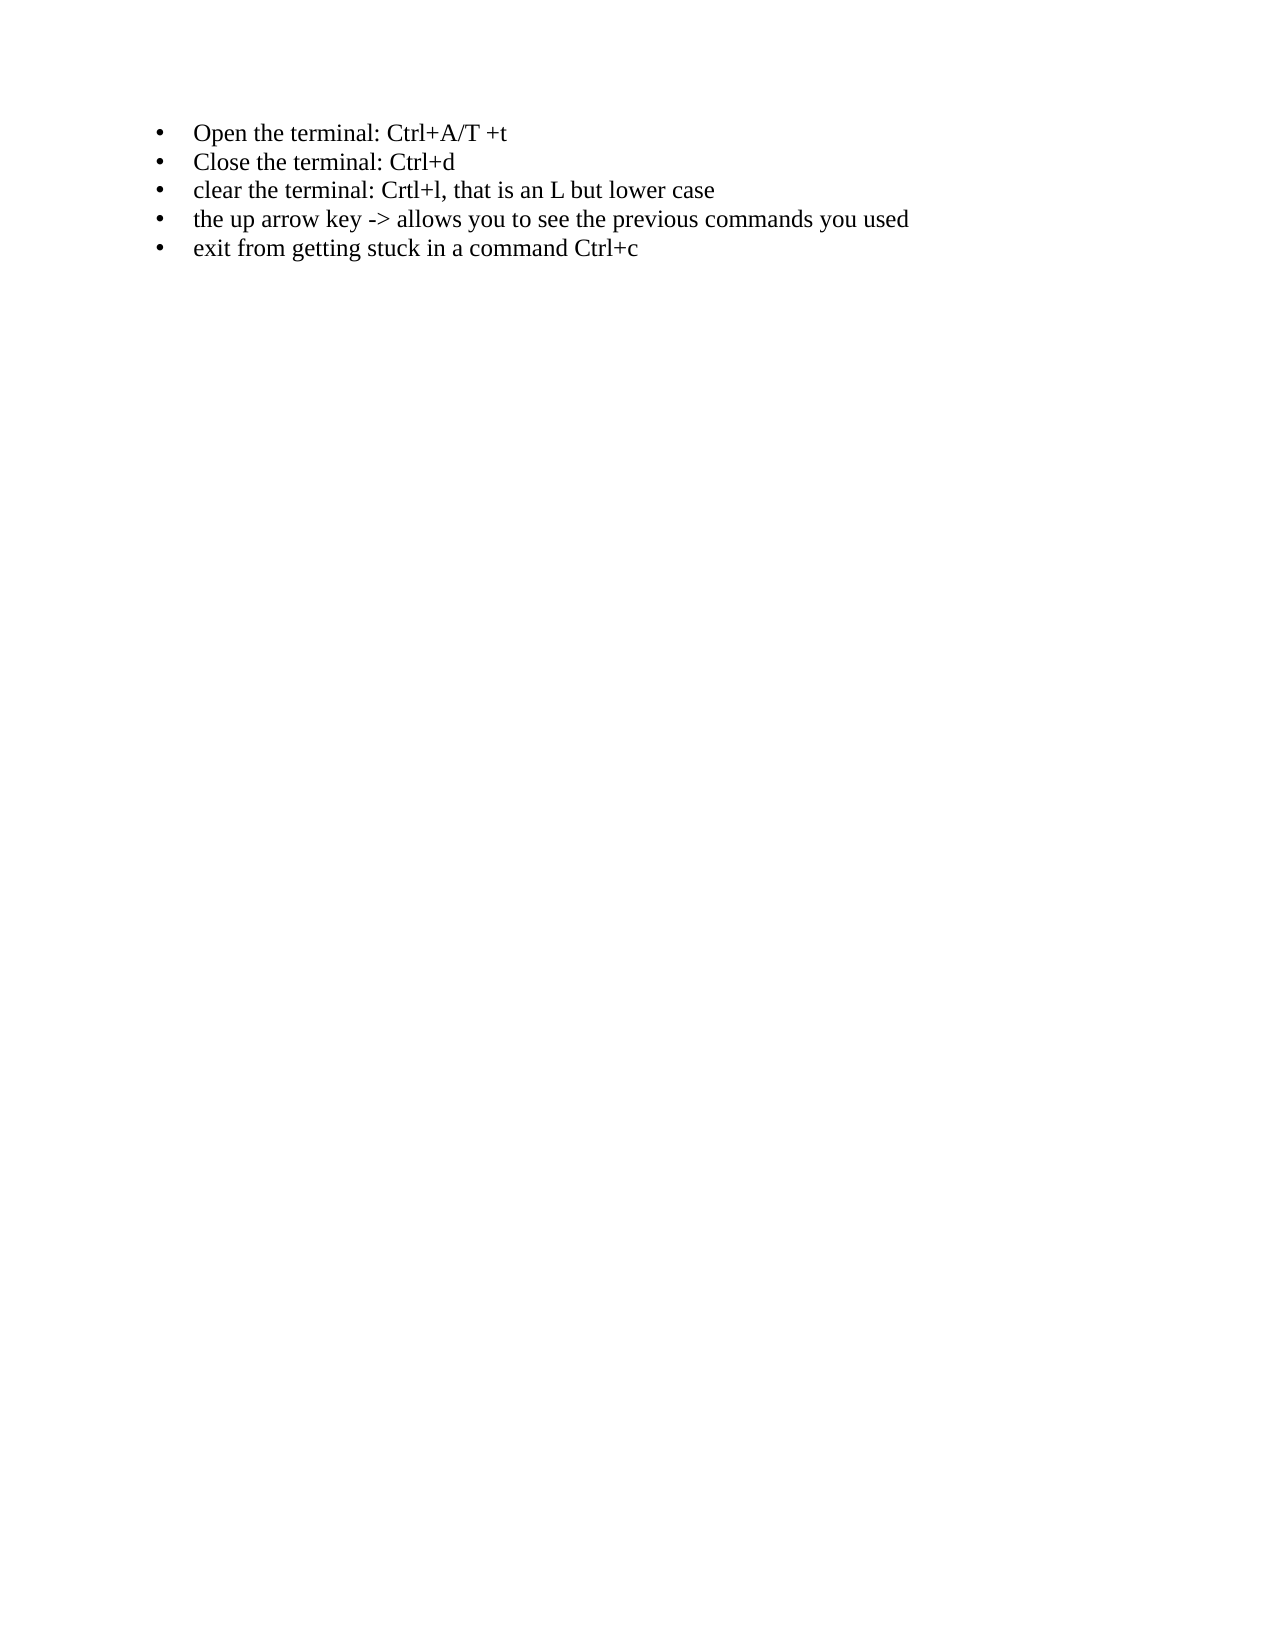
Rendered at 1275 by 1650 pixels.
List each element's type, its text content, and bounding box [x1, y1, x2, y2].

list Close the terminal: Ctrl+d [156, 147, 1157, 176]
list the up arrow key -> allows you to see the previous commands you used [156, 204, 1157, 233]
list exit from getting stuck in a command Ctrl+c [156, 233, 1157, 262]
list Open the terminal: Ctrl+A/T +t [156, 118, 1157, 147]
list clear the terminal: Crtl+l, that is an L but lower case [156, 176, 1157, 204]
